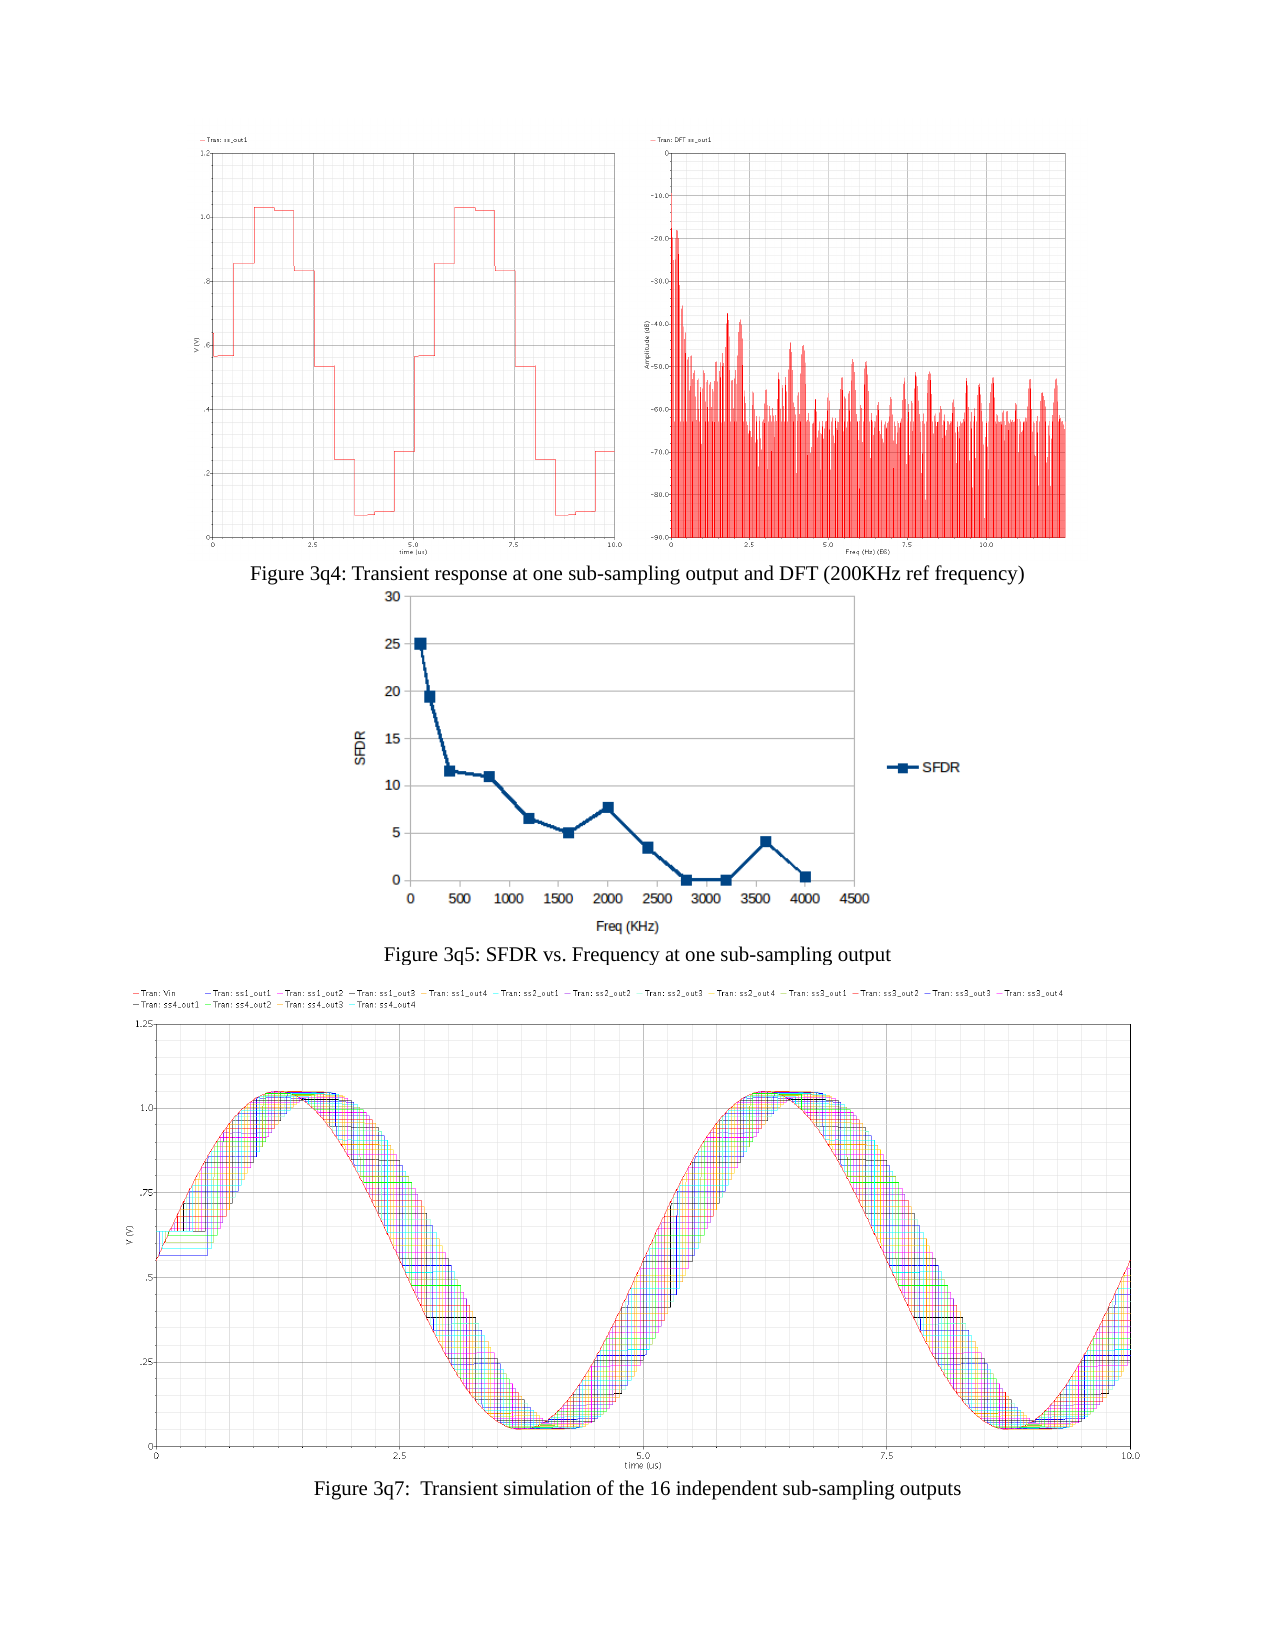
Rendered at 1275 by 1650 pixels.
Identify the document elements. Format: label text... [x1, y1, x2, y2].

picture [118, 965, 1157, 1477]
picture [345, 587, 963, 942]
text Figure 3q5: SFDR vs. Frequency at one sub-sampling output [118, 585, 1157, 965]
text Figure 3q4: Transient response at one sub-sampling output and DFT (200KHz ref frequency) [118, 118, 1157, 585]
text Figure 3q7: Transient simulation of the 16 independent sub-sampling outputs [118, 1477, 1157, 1500]
picture [187, 118, 1088, 561]
